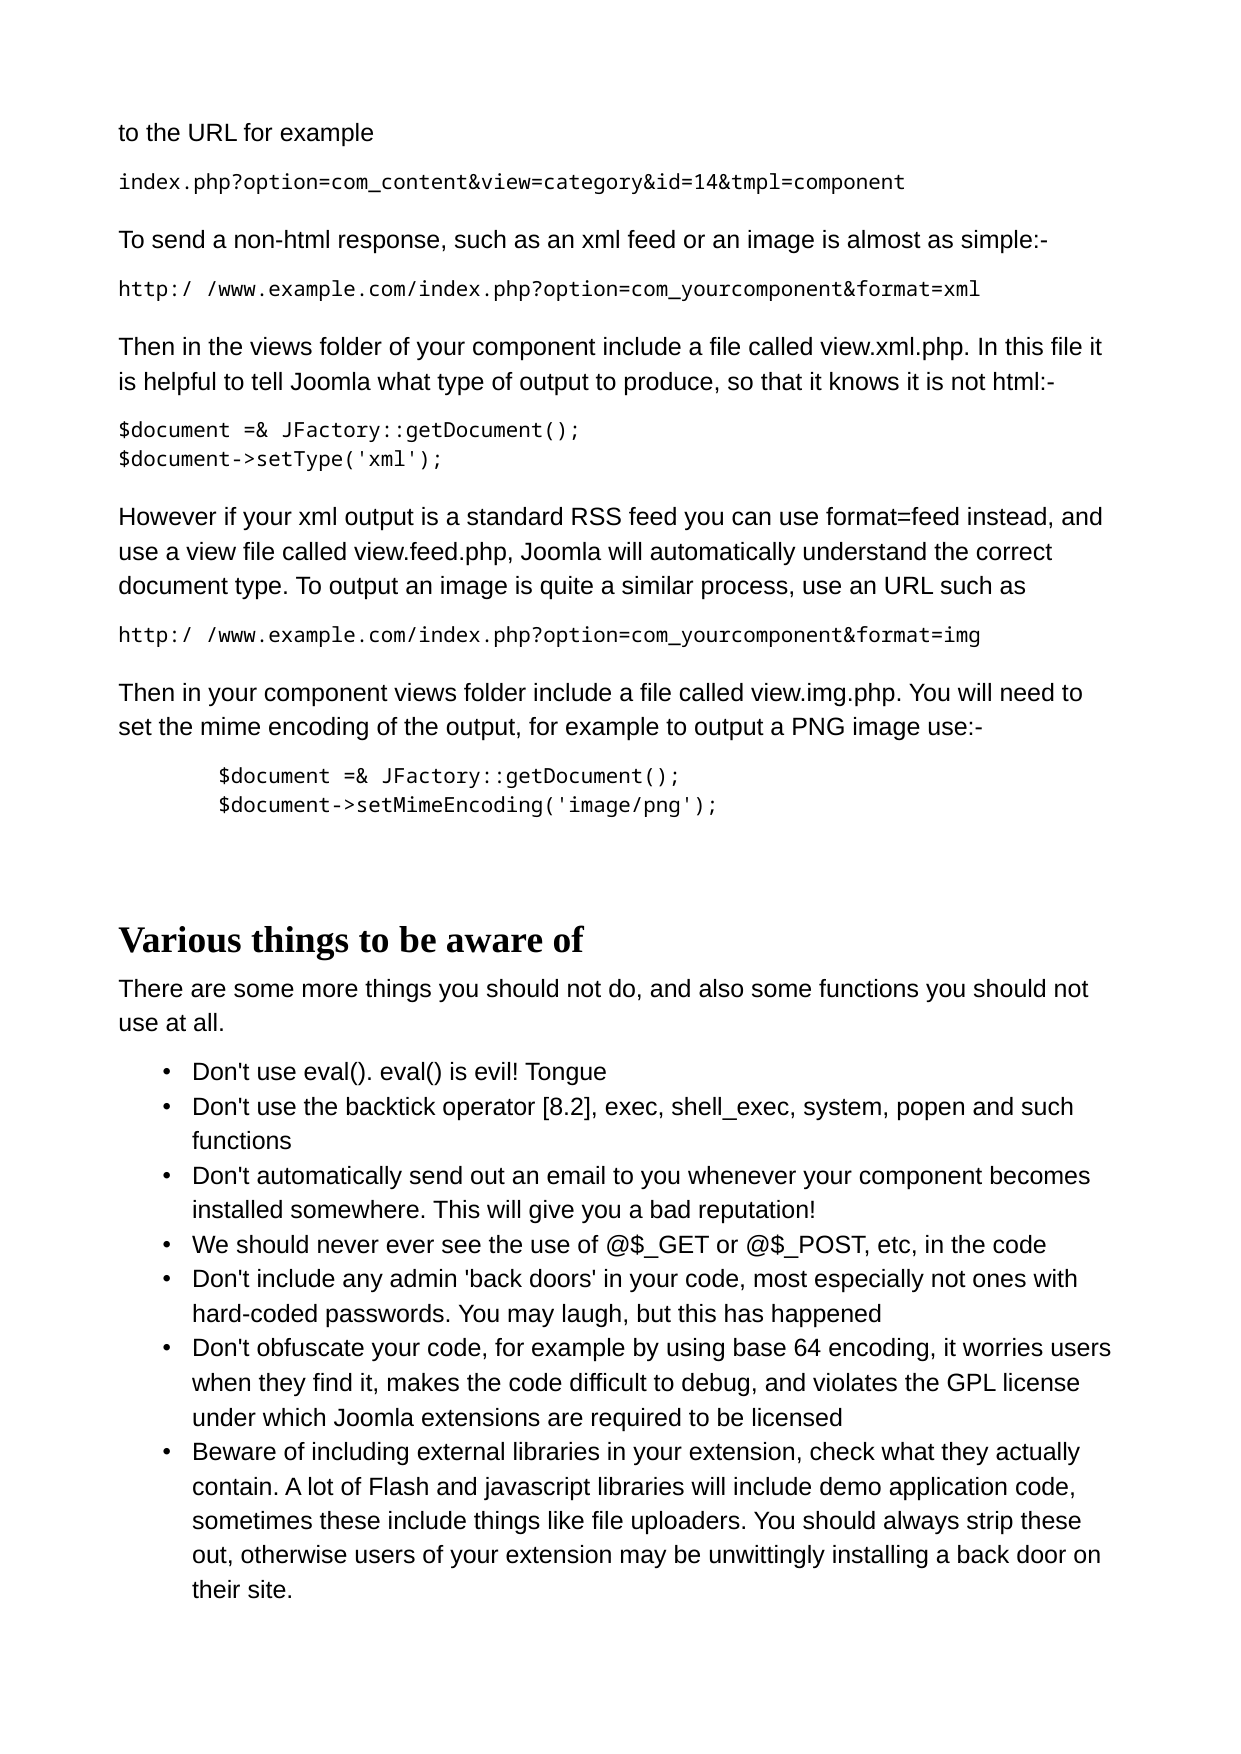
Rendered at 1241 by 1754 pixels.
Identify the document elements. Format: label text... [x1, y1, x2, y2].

text $document->setMimeEncoding('image/png'); [118, 790, 1122, 818]
subtitle Various things to be aware of [118, 918, 1122, 961]
list Don't use the backtick operator [8.2], exec, shell_exec, system, popen and such functions [162, 1092, 1122, 1155]
list We should never ever see the use of @$_GET or @$_POST, etc, in the code [162, 1230, 1122, 1259]
list Don't obfuscate your code, for example by using base 64 encoding, it worries users when they find it, makes the code difficult to debug, and violates the GPL license under which Joomla extensions are required to be licensed [162, 1333, 1122, 1431]
list Beware of including external libraries in your extension, check what they actually contain. A lot of Flash and javascript libraries will include demo application code, sometimes these include things like file uploaders. You should always strip these out, otherwise users of your extension may be unwittingly installing a back door on their site. [162, 1437, 1122, 1604]
text to the URL for example [118, 118, 1122, 147]
text $document =& JFactory::getDocument(); [118, 761, 1122, 790]
list Don't automatically send out an email to you whenever your component becomes installed somewhere. This will give you a bad reputation! [162, 1161, 1122, 1224]
text Then in the views folder of your component include a file called view.xml.php. In this file it is helpful to tell Joomla what type of output to produce, so that it knows it is not html:- [118, 332, 1122, 395]
text $document->setType('xml'); [118, 444, 1122, 472]
text http:/ /www.example.com/index.php?option=com_yourcomponent&format=xml [118, 274, 1122, 303]
list Don't include any admin 'back doors' in your code, most especially not ones with hard-coded passwords. You may laugh, but this has happened [162, 1264, 1122, 1328]
text http:/ /www.example.com/index.php?option=com_yourcomponent&format=img [118, 620, 1122, 648]
text $document =& JFactory::getDocument(); [118, 416, 1122, 444]
text index.php?option=com_content&view=category&id=14&tmpl=component [118, 167, 1122, 196]
text There are some more things you should not do, and also some functions you should not use at all. [118, 973, 1122, 1037]
text To send a non-html response, such as an xml feed or an image is almost as simple:- [118, 225, 1122, 254]
text Then in your component views folder include a file called view.img.php. You will need to set the mime encoding of the output, for example to output a PNG image use:- [118, 678, 1122, 741]
list Don't use eval(). eval() is evil! Tongue [162, 1057, 1122, 1086]
text However if your xml output is a standard RSS feed you can use format=feed instead, and use a view file called view.feed.php, Joomla will automatically understand the correct document type. To output an image is quite a similar process, use an URL such as [118, 502, 1122, 600]
